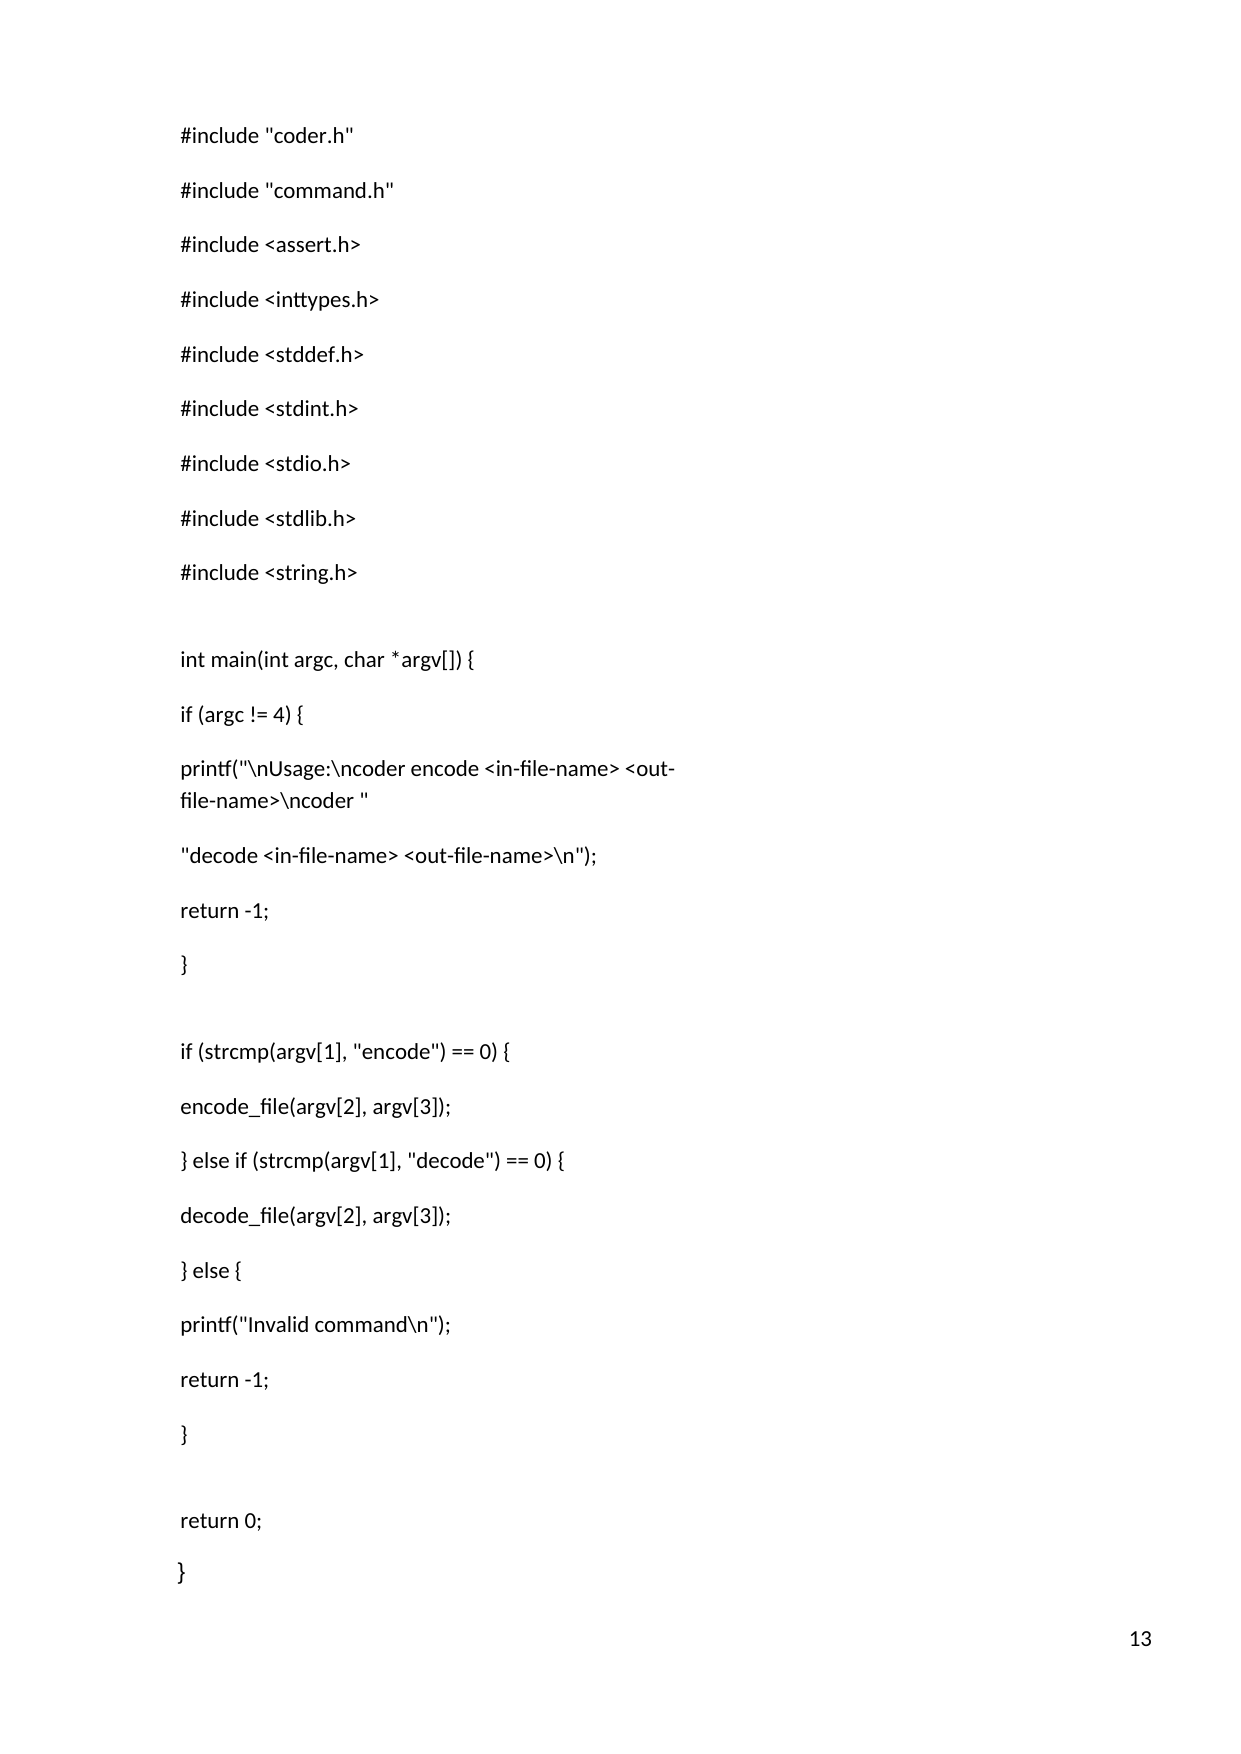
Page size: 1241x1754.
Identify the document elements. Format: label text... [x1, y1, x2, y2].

text } [177, 1558, 1152, 1584]
table_cell int main(int argc, char *argv[]) { [177, 642, 708, 697]
table_cell #include <stddef.h> [177, 337, 708, 392]
table_cell #include <string.h> [177, 556, 708, 610]
table_cell printf("Invalid command\n"); [177, 1308, 708, 1362]
table_cell if (argc != 4) { [177, 697, 708, 751]
table_cell "decode <in-file-name> <out-file-name>\n"); [177, 838, 708, 893]
table_cell } else if (strcmp(argv[1], "decode") == 0) { [177, 1144, 708, 1198]
table_cell #include <stdio.h> [177, 446, 708, 501]
table_cell #include <stdint.h> [177, 392, 708, 446]
table_header #include "coder.h" [177, 118, 708, 173]
table_cell [177, 1003, 708, 1034]
table_cell if (strcmp(argv[1], "encode") == 0) { [177, 1034, 708, 1089]
table_cell [177, 1472, 708, 1503]
table_cell return -1; [177, 1362, 708, 1417]
table_cell #include <stdlib.h> [177, 501, 708, 556]
table_cell #include <inttypes.h> [177, 282, 708, 337]
table_cell decode_file(argv[2], argv[3]); [177, 1198, 708, 1253]
table_cell } [177, 948, 708, 1002]
table_cell encode_file(argv[2], argv[3]); [177, 1089, 708, 1143]
table_cell return 0; [177, 1504, 708, 1558]
table_cell } [177, 1417, 708, 1472]
table_cell return -1; [177, 893, 708, 948]
table_cell #include "command.h" [177, 173, 708, 227]
table_cell printf("\nUsage:\ncoder encode <in-file-name> <out-file-name>\ncoder " [177, 751, 708, 838]
table_cell [177, 610, 708, 642]
table_cell } else { [177, 1253, 708, 1308]
table_cell #include <assert.h> [177, 228, 708, 282]
